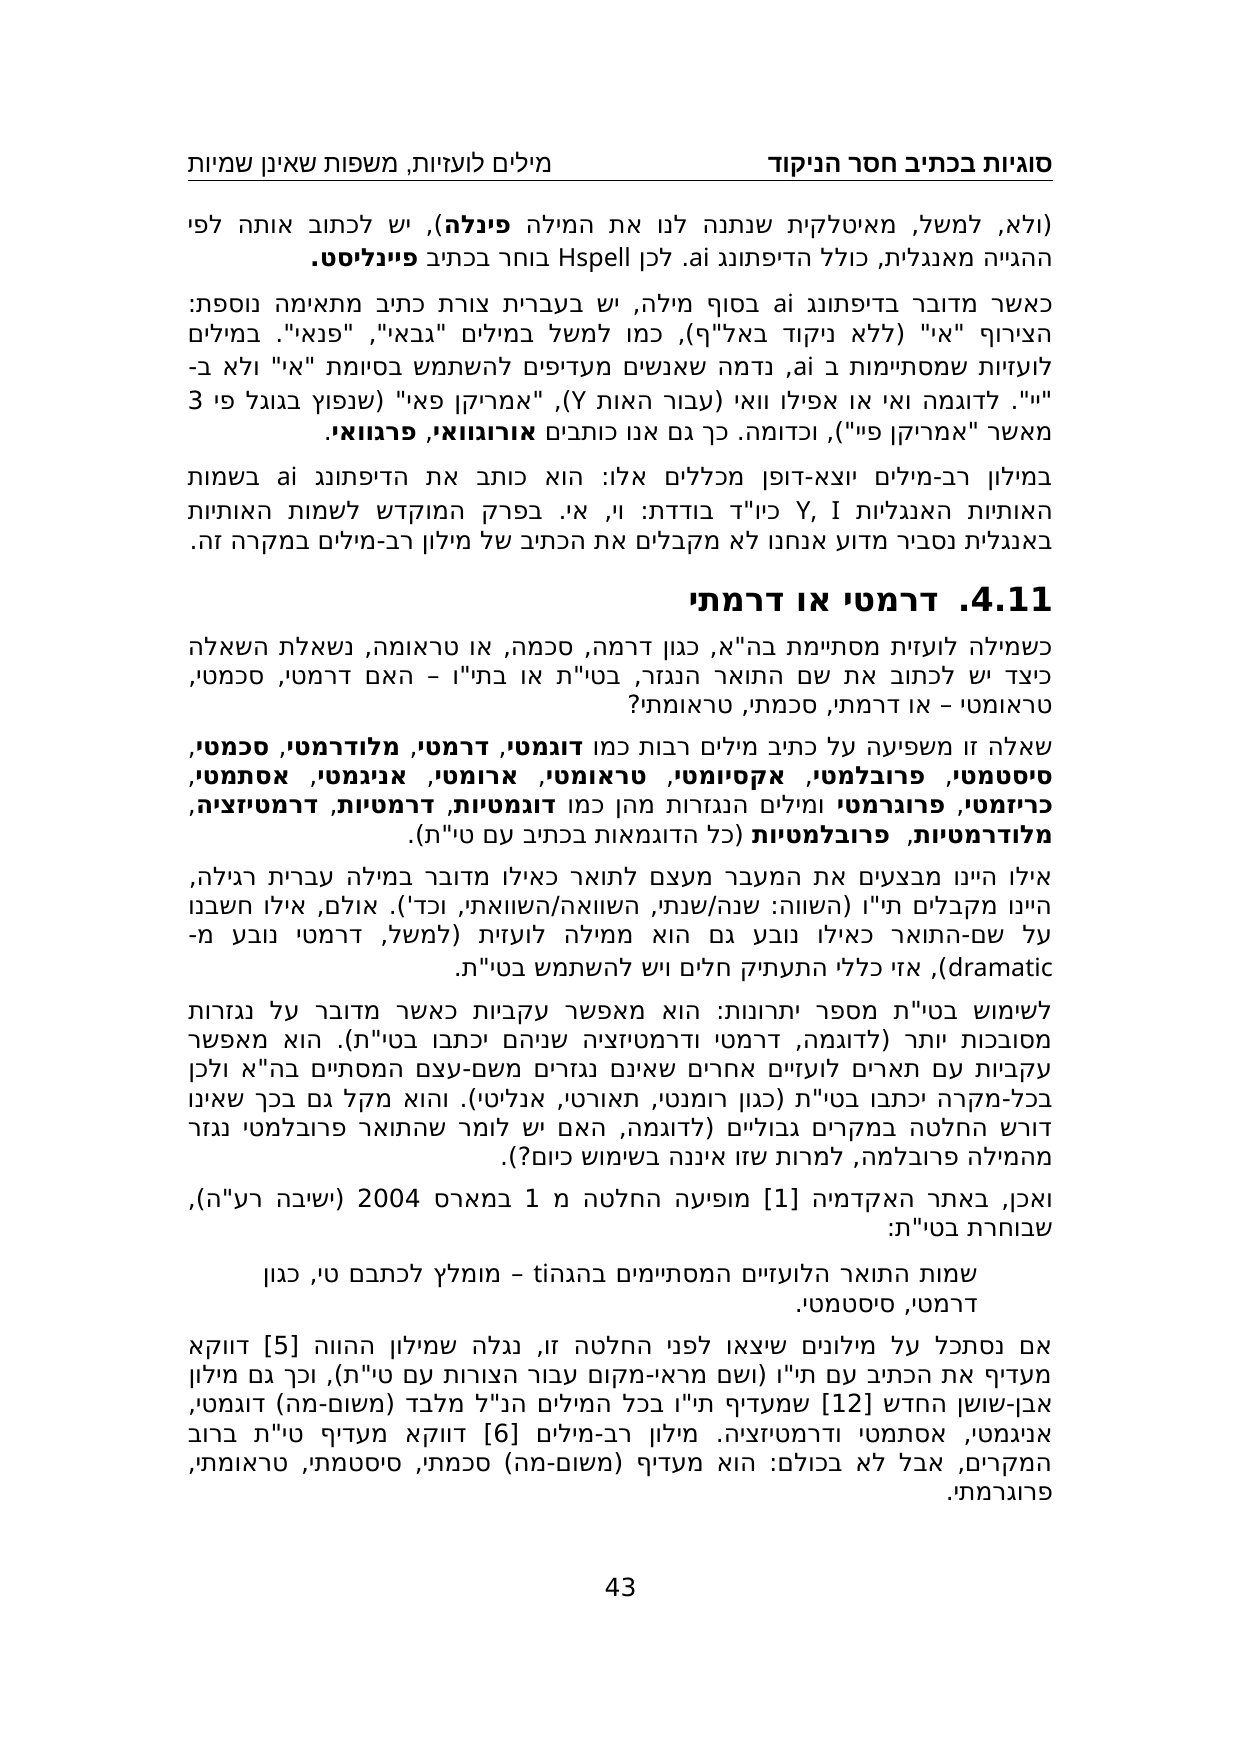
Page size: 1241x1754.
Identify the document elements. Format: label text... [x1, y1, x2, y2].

text אילו היינו מבצעים את המעבר מעצם לתואר כאילו מדובר במילה עברית רגילה, היינו מקבלים תי"ו (השווה: שנה/שנתי, השוואה/השוואתי, וכד'). אולם, אילו חשבנו על שם-התואר כאילו נובע גם הוא ממילה לועזית (למשל, דרמטי נובע מ- dramatic), אזי כללי התעתיק חלים ויש להשתמש בטי"ת. [187, 862, 1053, 983]
text כמו במקרה של הדיפתונג "ei", גם במקרה הנוכחי ישנן מילים שבהן אין הסכמה האם בכלל יש בהן דיפתונג ai. לדוגמה, האם יש לומר "פינליסט" בחיריק, כפי שכותב מילון רב-מילים, או "פיינליסט" עם הדיפתונג ai, כפי שהוגים וכותבים רוב הכותבים? לדעתנו מכיוון שרוב הכותבים היום רואים במילה זו שאילה מאנגלית (ולא, למשל, מאיטלקית שנתנה לנו את המילה פינלה), יש לכתוב אותה לפי ההגייה מאנגלית, כולל הדיפתונג ai. לכן Hspell בוחר בכתיב פיינליסט. [187, 210, 1053, 273]
subtitle דרמטי או דרמתי [187, 581, 1053, 619]
text ואכן, באתר האקדמיה [1] מופיעה החלטה מ 1 במארס 2004 (ישיבה רע"ה), שבוחרת בטי"ת: [187, 1184, 1053, 1243]
text שמות התואר הלועזיים המסתיימים בהגהti – מומלץ לכתבם טי, כגון דרמטי, סיסטמטי. [262, 1255, 978, 1318]
text לשימוש בטי"ת מספר יתרונות: הוא מאפשר עקביות כאשר מדובר על נגזרות מסובכות יותר (לדוגמה, דרמטי ודרמטיזציה שניהם יכתבו בטי"ת). הוא מאפשר עקביות עם תארים לועזיים אחרים שאינם נגזרים משם-עצם המסתיים בה"א ולכן בכל-מקרה יכתבו בטי"ת (כגון רומנטי, תאורטי, אנליטי). והוא מקל גם בכך שאינו דורש החלטה במקרים גבוליים (לדוגמה, האם יש לומר שהתואר פרובלמטי נגזר מהמילה פרובלמה, למרות שזו איננה בשימוש כיום?). [187, 996, 1053, 1172]
text כאשר מדובר בדיפתונג ai בסוף מילה, יש בעברית צורת כתיב מתאימה נוספת: הצירוף "אי" (ללא ניקוד באל"ף), כמו למשל במילים "גבאי", "פנאי". במילים לועזיות שמסתיימות ב ai, נדמה שאנשים מעדיפים להשתמש בסיומת "אי" ולא ב- "יי". לדוגמה ואי או אפילו וואי (עבור האות Y), "אמריקן פאי" (שנפוץ בגוגל פי 3 מאשר "אמריקן פיי"), וכדומה. כך גם אנו כותבים אורוגוואי, פרגוואי. [187, 286, 1053, 446]
text במילון רב-מילים יוצא-דופן מכללים אלו: הוא כותב את הדיפתונג ai בשמות האותיות האנגליות Y, I כיו"ד בודדת: וי, אי. בפרק המוקדש לשמות האותיות באנגלית נסביר מדוע אנחנו לא מקבלים את הכתיב של מילון רב-מילים במקרה זה. [187, 459, 1053, 556]
text אם נסתכל על מילונים שיצאו לפני החלטה זו, נגלה שמילון ההווה [5] דווקא מעדיף את הכתיב עם תי"ו (ושם מראי-מקום עבור הצורות עם טי"ת), וכך גם מילון אבן-שושן החדש [12] שמעדיף תי"ו בכל המילים הנ"ל מלבד (משום-מה) דוגמטי, אניגמטי, אסתמטי ודרמטיזציה. מילון רב-מילים [6] דווקא מעדיף טי"ת ברוב המקרים, אבל לא בכולם: הוא מעדיף (משום-מה) סכמתי, סיסטמתי, טראומתי, פרוגרמתי. [187, 1331, 1053, 1507]
text כשמילה לועזית מסתיימת בה"א, כגון דרמה, סכמה, או טראומה, נשאלת השאלה כיצד יש לכתוב את שם התואר הנגזר, בטי"ת או בתי"ו – האם דרמטי, סכמטי, טראומטי – או דרמתי, סכמתי, טראומתי? [187, 632, 1053, 720]
text שאלה זו משפיעה על כתיב מילים רבות כמו דוגמטי, דרמטי, מלודרמטי, סכמטי, סיסטמטי, פרובלמטי, אקסיומטי, טראומטי, ארומטי, אניגמטי, אסתמטי, כריזמטי, פרוגרמטי ומילים הנגזרות מהן כמו דוגמטיות, דרמטיות, דרמטיזציה, מלודרמטיות, פרובלמטיות (כל הדוגמאות בכתיב עם טי"ת). [187, 732, 1053, 849]
